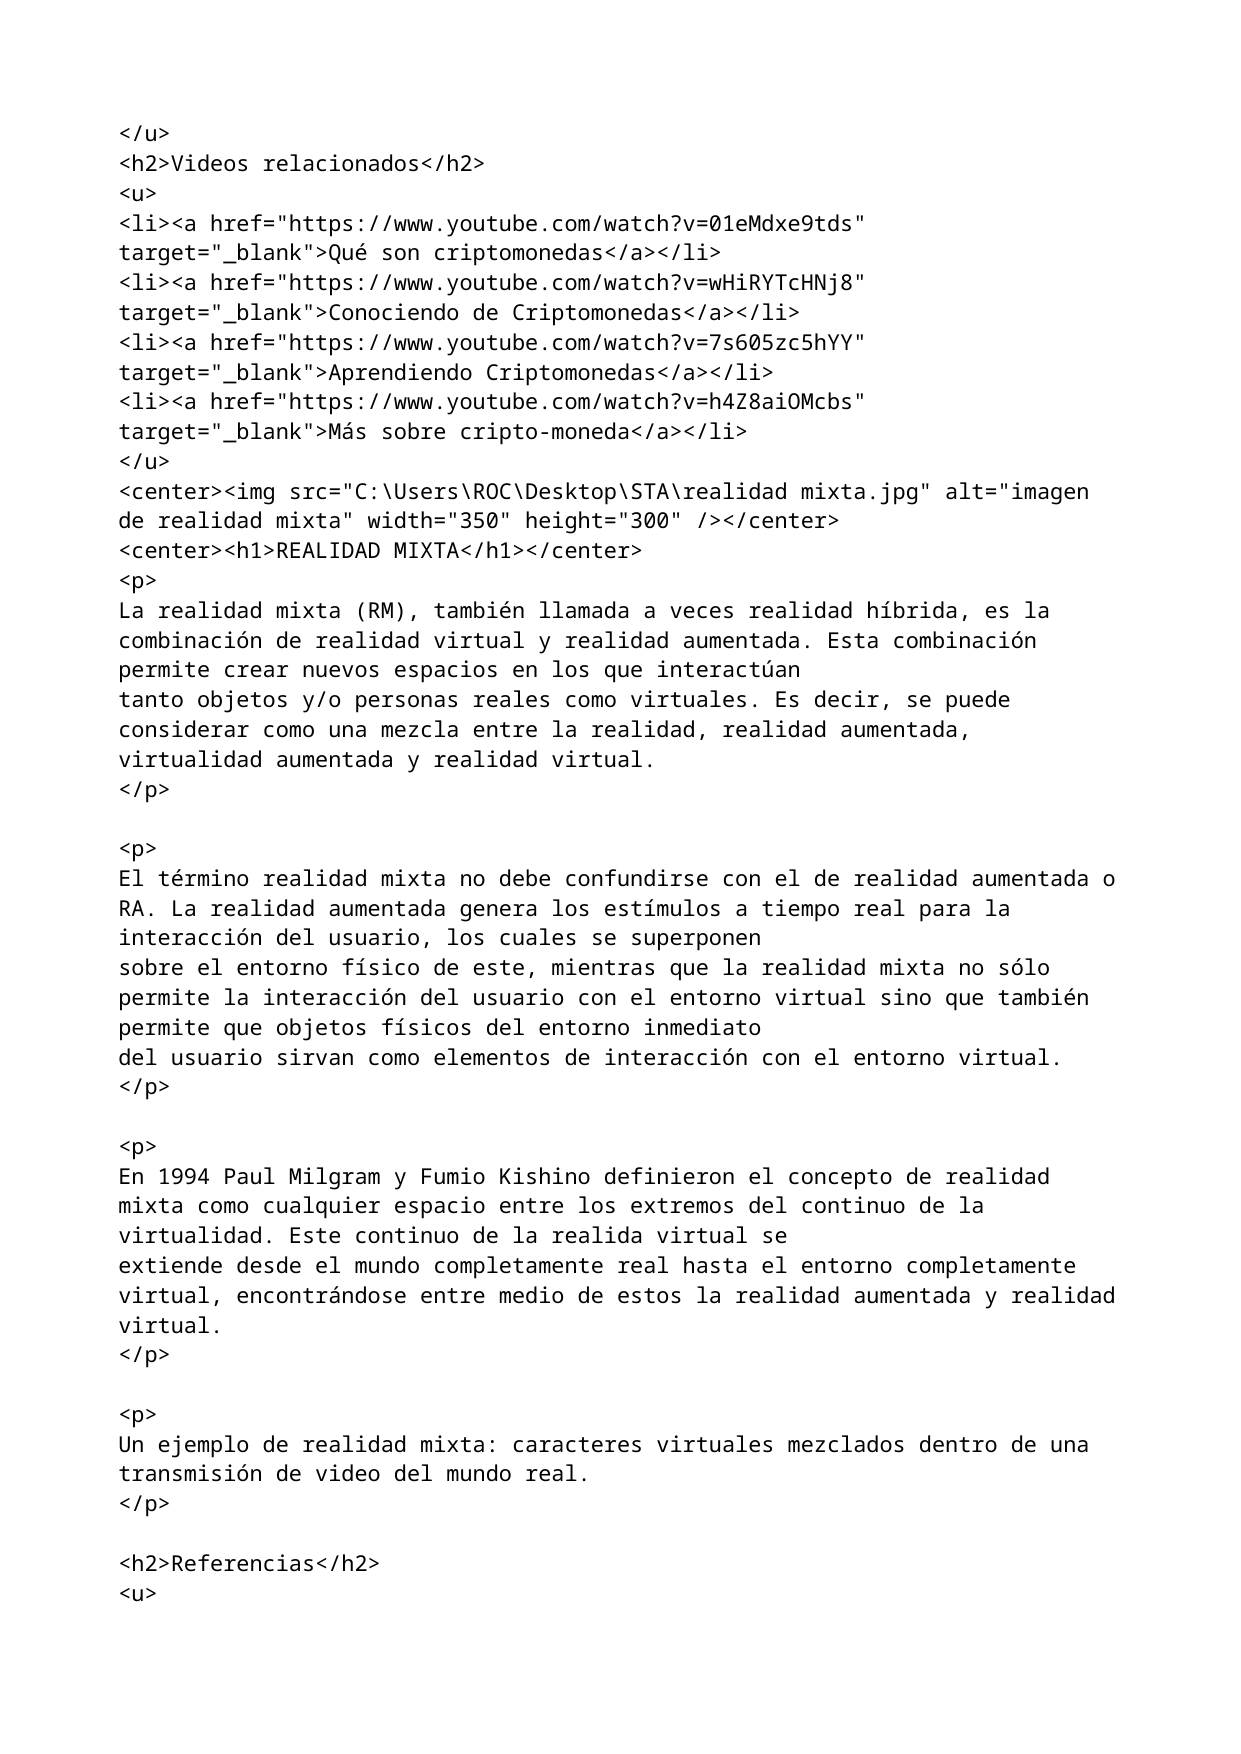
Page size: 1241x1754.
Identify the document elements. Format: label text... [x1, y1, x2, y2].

text </u> [118, 446, 1122, 476]
text <u> [118, 1577, 1122, 1607]
text En 1994 Paul Milgram y Fumio Kishino definieron el concepto de realidad mixta como cualquier espacio entre los extremos del continuo de la virtualidad. Este continuo de la realida virtual se [118, 1161, 1122, 1250]
text </p> [118, 1339, 1122, 1369]
text <h2>Videos relacionados</h2> [118, 148, 1122, 178]
text <li><a href="https://www.youtube.com/watch?v=h4Z8aiOMcbs" target="_blank">Más sobre cripto-moneda</a></li> [118, 386, 1122, 446]
text </p> [118, 1071, 1122, 1101]
text <p> [118, 1399, 1122, 1429]
text <p> [118, 833, 1122, 863]
text <h2>Referencias</h2> [118, 1548, 1122, 1577]
text <center><img src="C:\Users\ROC\Desktop\STA\realidad mixta.jpg" alt="imagen de realidad mixta" width="350" height="300" /></center> [118, 476, 1122, 535]
text del usuario sirvan como elementos de interacción con el entorno virtual. [118, 1042, 1122, 1071]
text El término realidad mixta no debe confundirse con el de realidad aumentada o RA. La realidad aumentada genera los estímulos a tiempo real para la interacción del usuario, los cuales se superponen [118, 863, 1122, 952]
text <li><a href="https://www.youtube.com/watch?v=wHiRYTcHNj8" target="_blank">Conociendo de Criptomonedas</a></li> [118, 267, 1122, 327]
text extiende desde el mundo completamente real hasta el entorno completamente virtual, encontrándose entre medio de estos la realidad aumentada y realidad virtual. [118, 1250, 1122, 1339]
text </u> [118, 118, 1122, 148]
text <li><a href="https://www.youtube.com/watch?v=7s605zc5hYY" target="_blank">Aprendiendo Criptomonedas</a></li> [118, 327, 1122, 386]
text tanto objetos y/o personas reales como virtuales. Es decir, se puede considerar como una mezcla entre la realidad, realidad aumentada, virtualidad aumentada y realidad virtual. [118, 684, 1122, 773]
text <center><h1>REALIDAD MIXTA</h1></center> [118, 535, 1122, 565]
text <p> [118, 1131, 1122, 1161]
text </p> [118, 773, 1122, 803]
text <p> [118, 565, 1122, 595]
text </p> [118, 1488, 1122, 1518]
text Un ejemplo de realidad mixta: caracteres virtuales mezclados dentro de una transmisión de video del mundo real. [118, 1429, 1122, 1488]
text <li><a href="https://www.youtube.com/watch?v=01eMdxe9tds" target="_blank">Qué son criptomonedas</a></li> [118, 207, 1122, 267]
text <u> [118, 178, 1122, 207]
text La realidad mixta (RM), también llamada a veces realidad híbrida, es la combinación de realidad virtual y realidad aumentada. Esta combinación permite crear nuevos espacios en los que interactúan [118, 595, 1122, 684]
text sobre el entorno físico de este, mientras que la realidad mixta no sólo permite la interacción del usuario con el entorno virtual sino que también permite que objetos físicos del entorno inmediato [118, 952, 1122, 1042]
